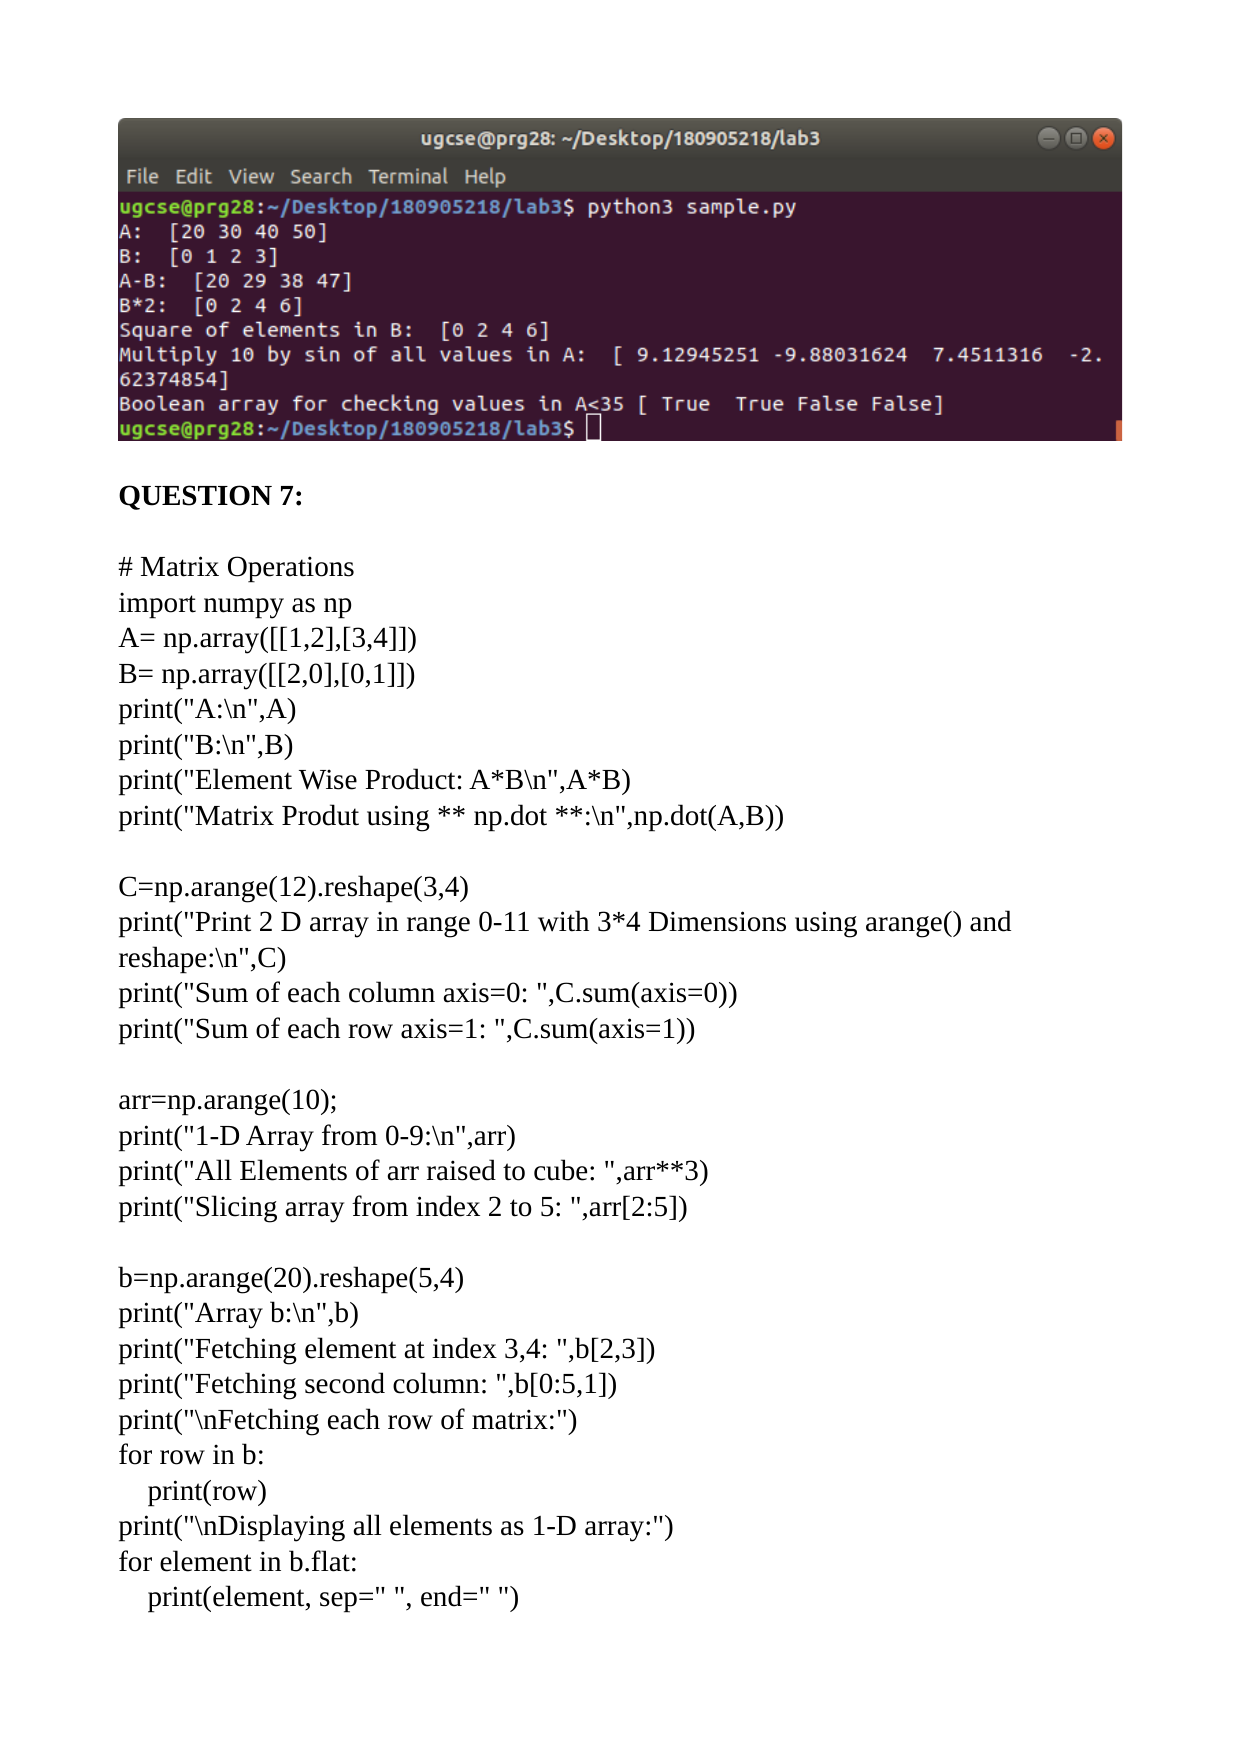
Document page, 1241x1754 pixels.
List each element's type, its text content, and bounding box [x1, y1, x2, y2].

list import numpy as np [118, 585, 1122, 618]
list print("1-D Array from 0-9:\n",arr) [118, 1118, 1122, 1151]
list for row in b: [118, 1437, 1122, 1471]
list print("Fetching element at index 3,4: ",b[2,3]) [118, 1331, 1122, 1364]
list print("Sum of each column axis=0: ",C.sum(axis=0)) [118, 976, 1122, 1009]
list print("A:\n",A) [118, 691, 1122, 725]
list print(row) [118, 1473, 1122, 1506]
list print("Element Wise Product: A*B\n",A*B) [118, 762, 1122, 796]
list # Matrix Operations [118, 549, 1122, 583]
list QUESTION 7: [118, 478, 1122, 512]
list print("\nFetching each row of matrix:") [118, 1402, 1122, 1435]
list print("Fetching second column: ",b[0:5,1]) [118, 1366, 1122, 1400]
list print("\nDisplaying all elements as 1-D array:") [118, 1508, 1122, 1542]
list print(element, sep=" ", end=" ") [118, 1579, 1122, 1613]
list print("Array b:\n",b) [118, 1295, 1122, 1329]
list print("Sum of each row axis=1: ",C.sum(axis=1)) [118, 1011, 1122, 1045]
list B= np.array([[2,0],[0,1]]) [118, 656, 1122, 689]
list for element in b.flat: [118, 1544, 1122, 1577]
list print("Matrix Produt using ** np.dot **:\n",np.dot(A,B)) [118, 798, 1122, 832]
list print("Slicing array from index 2 to 5: ",arr[2:5]) [118, 1189, 1122, 1222]
list print("B:\n",B) [118, 727, 1122, 761]
list print("Print 2 D array in range 0-11 with 3*4 Dimensions using arange() and reshape:\n",C) [118, 904, 1122, 974]
picture [118, 118, 1123, 441]
list arr=np.arange(10); [118, 1082, 1122, 1116]
list print("All Elements of arr raised to cube: ",arr**3) [118, 1153, 1122, 1187]
list A= np.array([[1,2],[3,4]]) [118, 620, 1122, 654]
list C=np.arange(12).reshape(3,4) [118, 869, 1122, 903]
list b=np.arange(20).reshape(5,4) [118, 1260, 1122, 1293]
